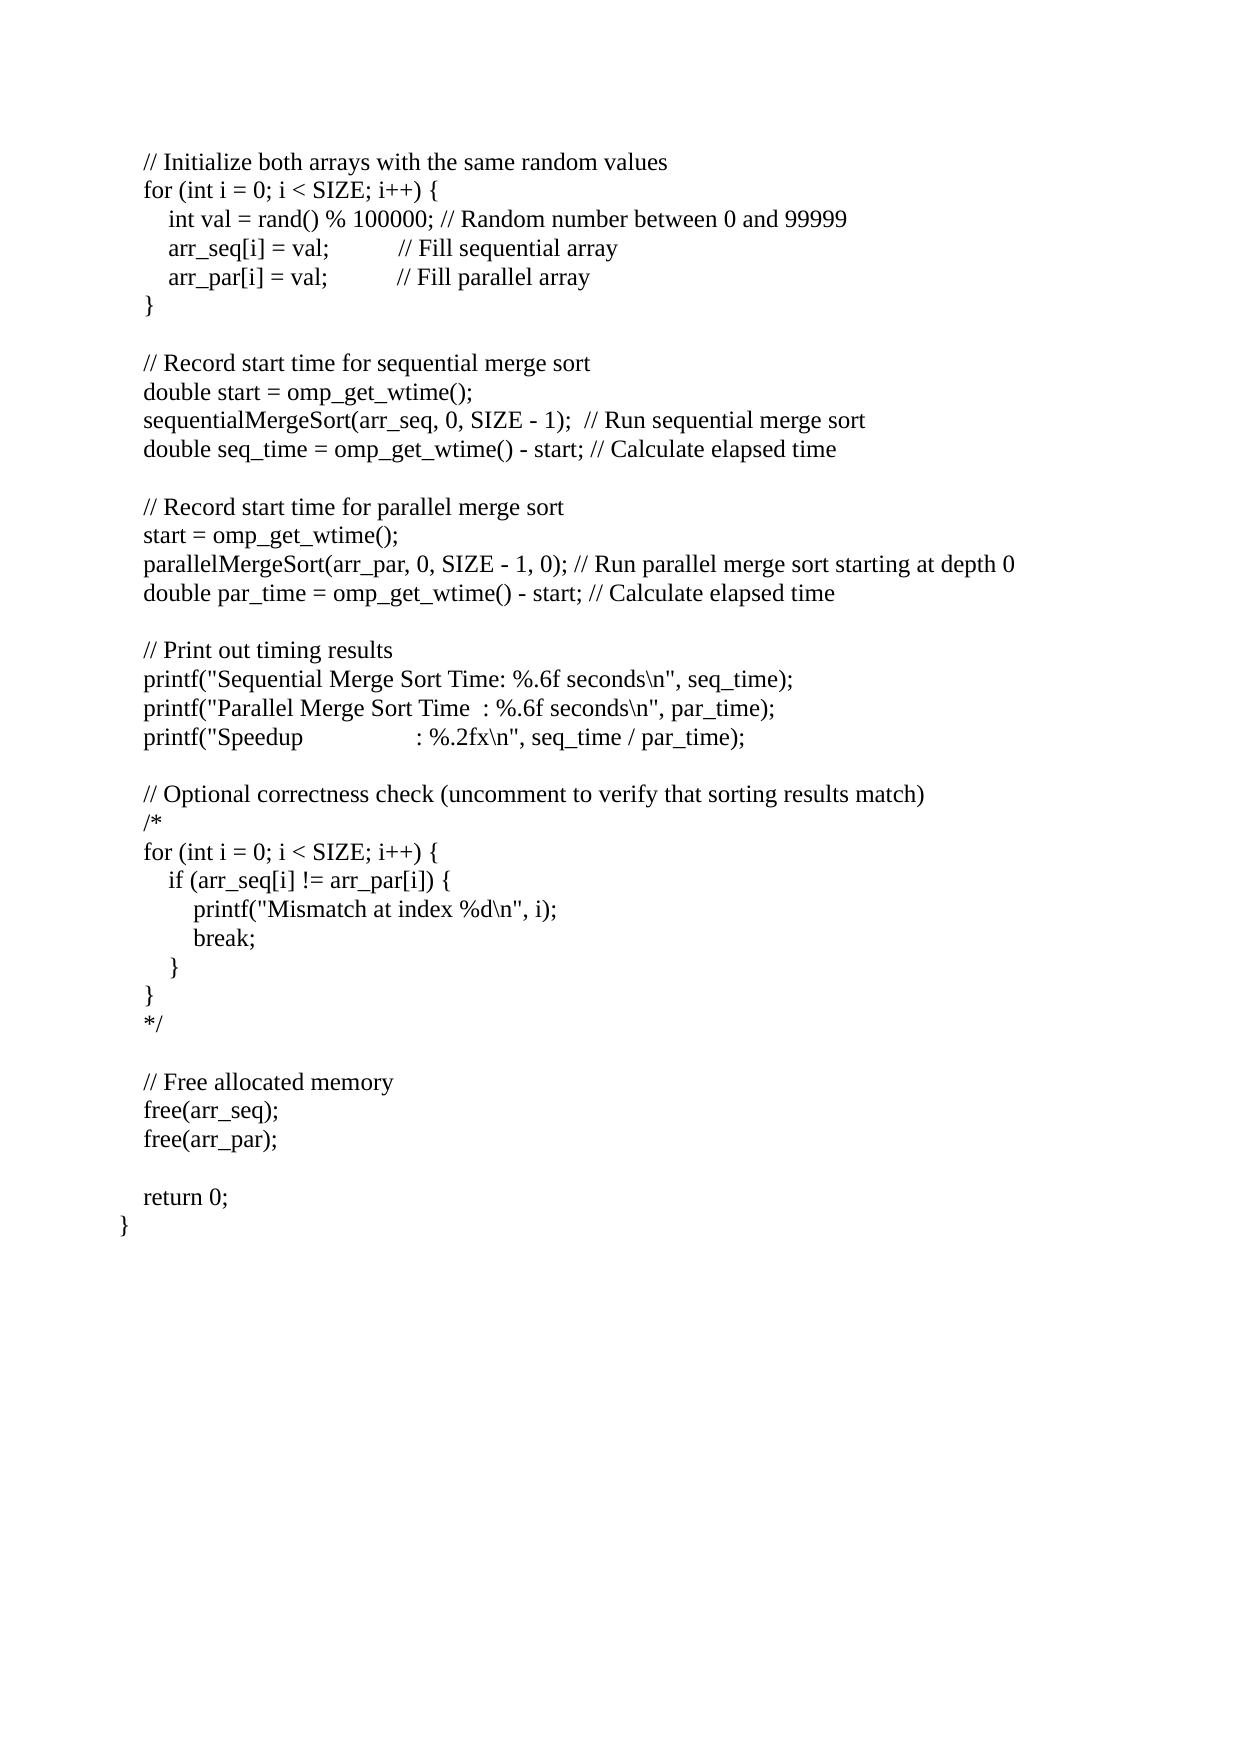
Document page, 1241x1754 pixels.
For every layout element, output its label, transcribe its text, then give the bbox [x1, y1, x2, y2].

text printf("Speedup : %.2fx\n", seq_time / par_time); [118, 722, 1122, 751]
text } [118, 981, 1122, 1009]
text int val = rand() % 100000; // Random number between 0 and 99999 [118, 204, 1122, 233]
text } [118, 1211, 1122, 1239]
text printf("Parallel Merge Sort Time : %.6f seconds\n", par_time); [118, 693, 1122, 722]
text sequentialMergeSort(arr_seq, 0, SIZE - 1); // Run sequential merge sort [118, 406, 1122, 434]
text } [118, 291, 1122, 319]
text double seq_time = omp_get_wtime() - start; // Calculate elapsed time [118, 434, 1122, 463]
text double par_time = omp_get_wtime() - start; // Calculate elapsed time [118, 578, 1122, 607]
text if (arr_seq[i] != arr_par[i]) { [118, 866, 1122, 894]
text // Record start time for sequential merge sort [118, 348, 1122, 377]
text for (int i = 0; i < SIZE; i++) { [118, 176, 1122, 204]
text } [118, 952, 1122, 981]
text start = omp_get_wtime(); [118, 521, 1122, 549]
text // Print out timing results [118, 636, 1122, 664]
text double start = omp_get_wtime(); [118, 377, 1122, 406]
text // Free allocated memory [118, 1067, 1122, 1096]
text printf("Mismatch at index %d\n", i); [118, 894, 1122, 923]
text */ [118, 1009, 1122, 1038]
text break; [118, 923, 1122, 952]
text // Optional correctness check (uncomment to verify that sorting results match) [118, 779, 1122, 808]
text arr_seq[i] = val; // Fill sequential array [118, 233, 1122, 262]
text // Initialize both arrays with the same random values [118, 147, 1122, 176]
text free(arr_par); [118, 1124, 1122, 1153]
text parallelMergeSort(arr_par, 0, SIZE - 1, 0); // Run parallel merge sort starting at depth 0 [118, 549, 1122, 578]
text arr_par[i] = val; // Fill parallel array [118, 262, 1122, 291]
text return 0; [118, 1182, 1122, 1211]
text // Record start time for parallel merge sort [118, 492, 1122, 521]
text for (int i = 0; i < SIZE; i++) { [118, 837, 1122, 866]
text free(arr_seq); [118, 1096, 1122, 1124]
text /* [118, 808, 1122, 837]
text printf("Sequential Merge Sort Time: %.6f seconds\n", seq_time); [118, 664, 1122, 693]
